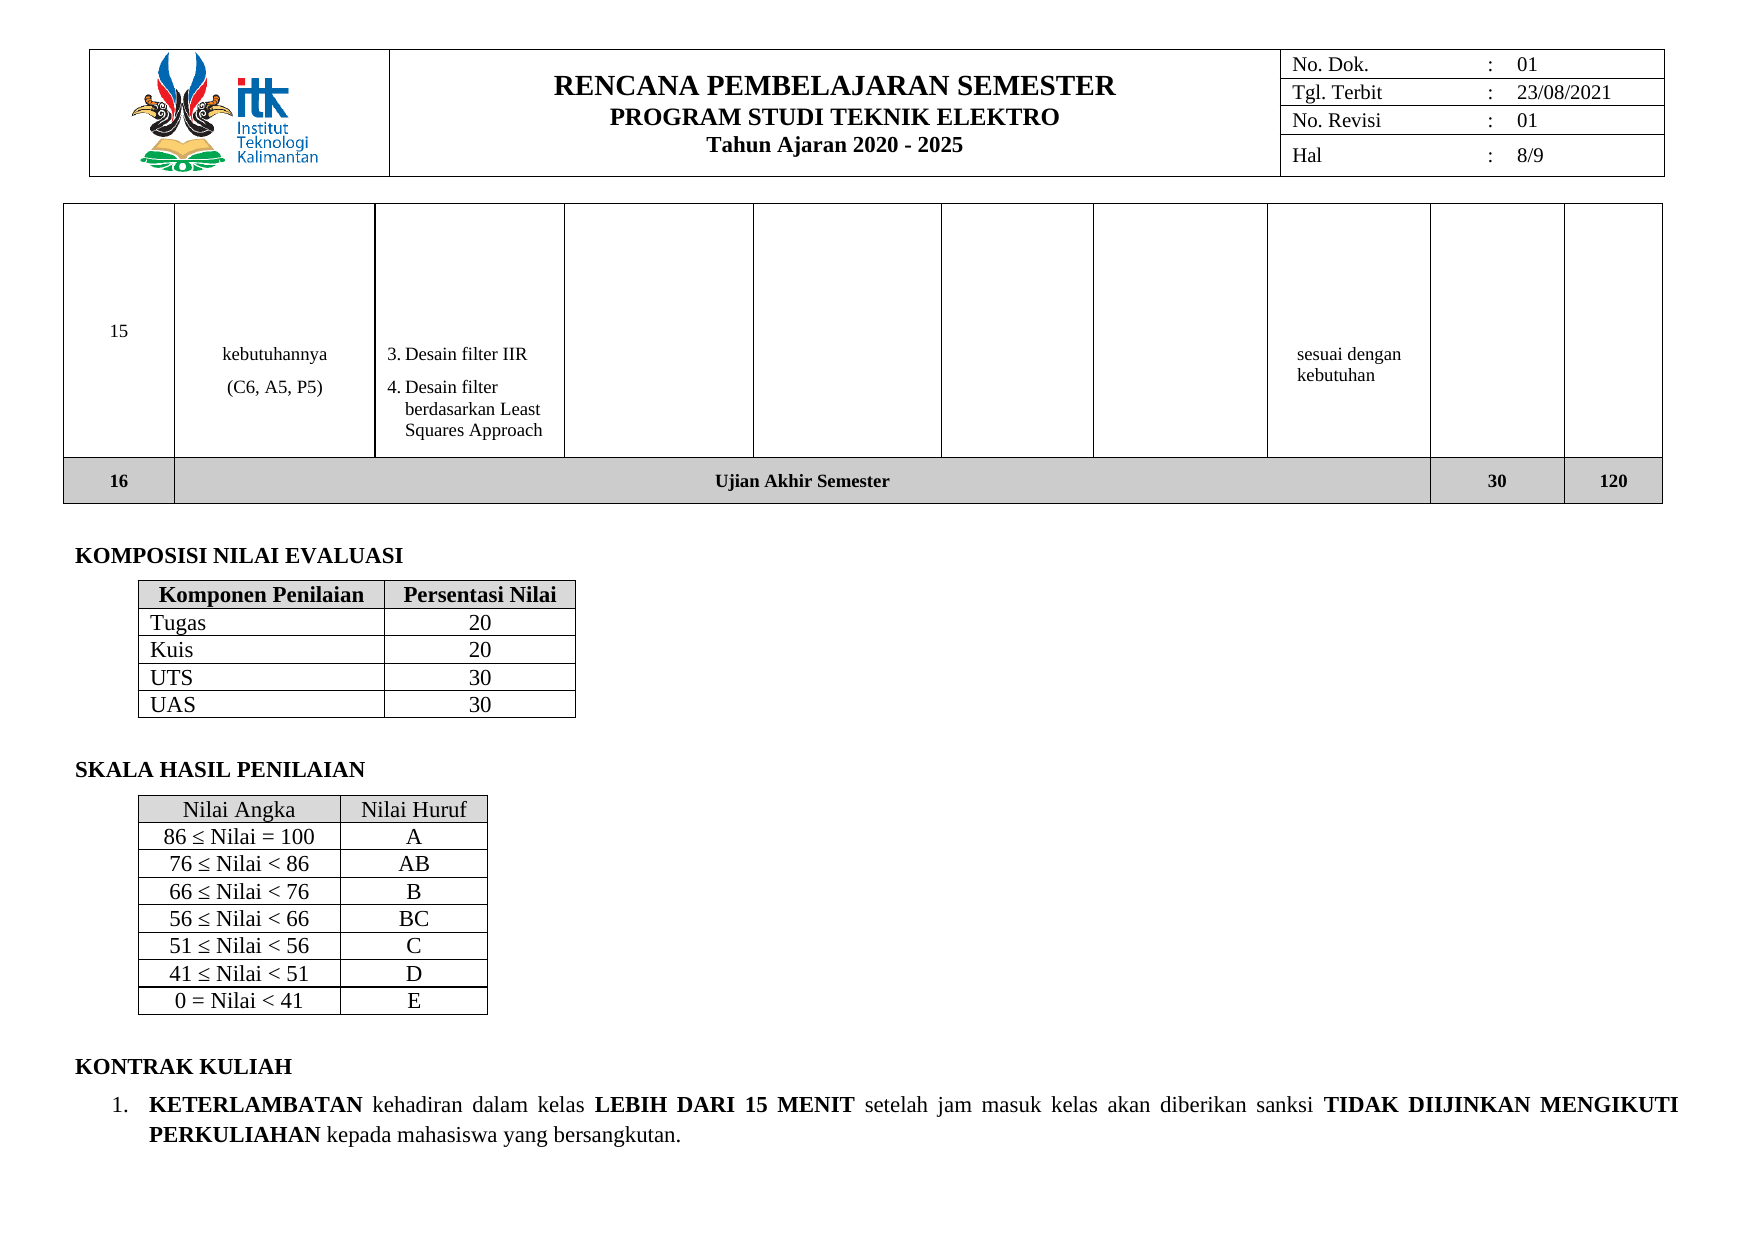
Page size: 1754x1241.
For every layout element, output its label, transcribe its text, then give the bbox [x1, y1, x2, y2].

table_cell 0 = Nilai < 41 [139, 988, 340, 1014]
table_cell 76 ≤ Nilai < 86 [139, 850, 340, 877]
picture [127, 50, 322, 176]
table_cell 41 ≤ Nilai < 51 [139, 960, 340, 986]
table_cell UAS [139, 691, 384, 717]
table_cell AB [341, 850, 487, 877]
table_cell BC [341, 905, 487, 932]
table_cell 20 [385, 636, 575, 662]
table_cell 120 [1565, 458, 1662, 503]
table_cell 30 [385, 664, 575, 690]
table_cell B [341, 878, 487, 904]
table_cell 30 [385, 691, 575, 717]
table_cell Tugas [139, 609, 384, 635]
table_cell 56 ≤ Nilai < 66 [139, 905, 340, 932]
table_cell 15 [64, 204, 174, 457]
table_cell Kuis [139, 636, 384, 662]
table_cell 20 [385, 609, 575, 635]
table_cell UTS [139, 664, 384, 690]
table_header Nilai Angka [139, 796, 340, 822]
table_header Persentasi Nilai [385, 581, 575, 608]
table_cell E [341, 988, 487, 1014]
subtitle KONTRAK KULIAH [75, 1053, 1679, 1079]
table_cell D [341, 960, 487, 986]
table_cell C [341, 933, 487, 959]
table_cell A [341, 823, 487, 849]
table_cell 66 ≤ Nilai < 76 [139, 878, 340, 904]
table_header Nilai Huruf [341, 796, 487, 822]
list KETERLAMBATAN kehadiran dalam kelas LEBIH DARI 15 MENIT setelah jam masuk kelas akan diberikan sanksi TIDAK DIIJINKAN MENGIKUTI PERKULIAHAN kepada mahasiswa yang bersangkutan. [111, 1091, 1679, 1148]
table_cell 51 ≤ Nilai < 56 [139, 933, 340, 959]
subtitle SKALA HASIL PENILAIAN [75, 756, 1679, 783]
table_header Komponen Penilaian [139, 581, 384, 608]
table_cell Ujian Akhir Semester [175, 458, 1430, 503]
table_cell 30 [1431, 458, 1564, 503]
subtitle KOMPOSISI NILAI EVALUASI [75, 542, 1679, 568]
table_cell 86 ≤ Nilai = 100 [139, 823, 340, 849]
table_cell 16 [64, 458, 174, 503]
